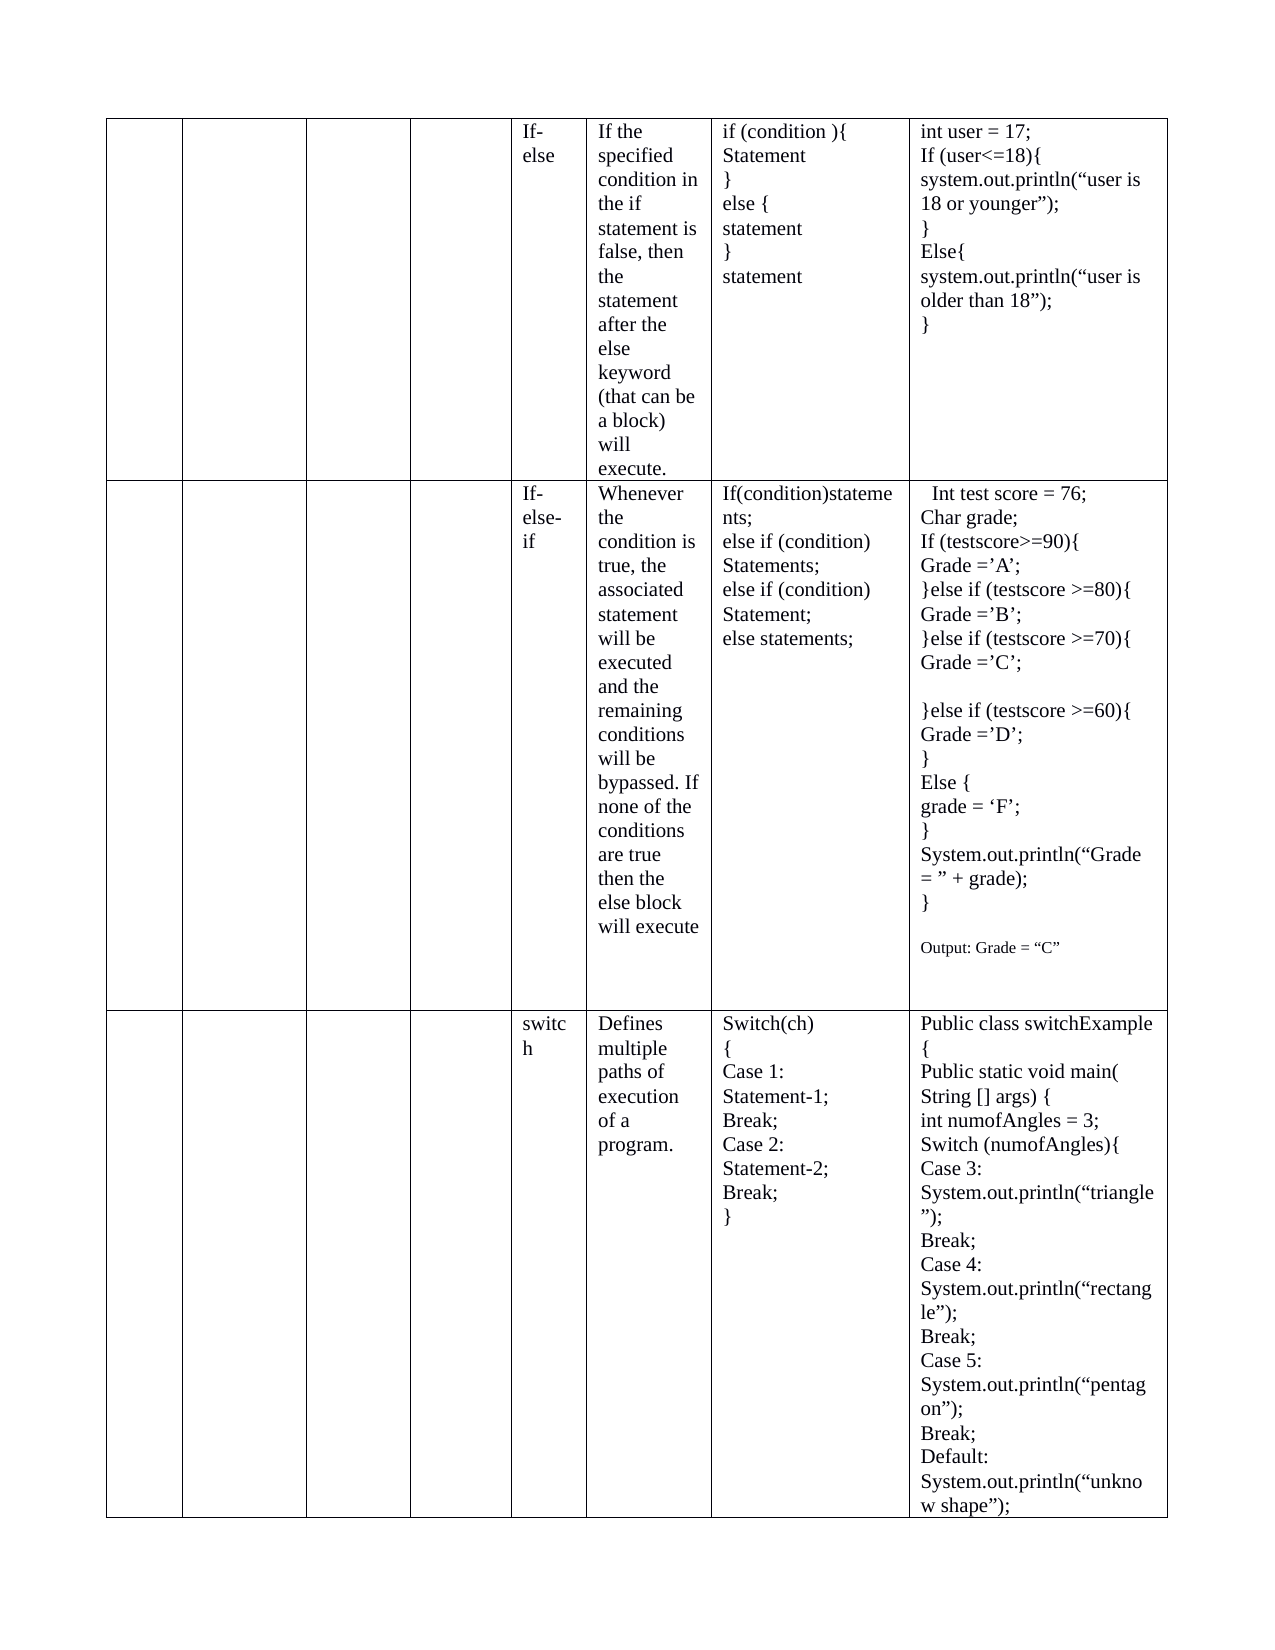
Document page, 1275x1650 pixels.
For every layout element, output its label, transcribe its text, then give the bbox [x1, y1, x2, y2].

table_cell [411, 1011, 511, 1517]
table_cell If the specified condition in the if statement is false, then the statement after the else keyword (that can be a block) will execute. [587, 119, 711, 480]
table_cell [307, 119, 410, 480]
table_cell if (condition ){ Statement } else { statement } statement [712, 119, 909, 480]
table_cell [107, 1011, 182, 1517]
table_cell int user = 17; If (user<=18){ system.out.println(“user is 18 or younger”); } Else{ system.out.println(“user is older than 18”); } [910, 119, 1167, 480]
table_cell If(condition)statements; else if (condition) Statements; else if (condition) Statement; else statements; [712, 481, 909, 1010]
table_cell [307, 481, 410, 1010]
table_cell [107, 119, 182, 480]
table_cell [183, 481, 306, 1010]
table_cell [411, 481, 511, 1010]
table_cell [411, 119, 511, 480]
table_cell Int test score = 76; Char grade; If (testscore>=90){ Grade =’A’; }else if (testscore >=80){ Grade =’B’; }else if (testscore >=70){ Grade =’C’; }else if (testscore >=60){ Grade =’D’; } Else { grade = ‘F’; } System.out.println(“Grade = ” + grade); } Output: Grade = “C” [910, 481, 1167, 1010]
table_cell Public class switchExample { Public static void main( String [] args) { int numofAngles = 3; Switch (numofAngles){ Case 3: System.out.println(“triangle”); Break; Case 4: System.out.println(“rectangle”); Break; Case 5: System.out.println(“pentagon”); Break; Default: System.out.println(“unknow shape”); [910, 1011, 1167, 1517]
table_cell If- else- if [512, 481, 586, 1010]
table_cell [307, 1011, 410, 1517]
table_cell Whenever the condition is true, the associated statement will be executed and the remaining conditions will be bypassed. If none of the conditions are true then the else block will execute [587, 481, 711, 1010]
table_cell Switch(ch) { Case 1: Statement-1; Break; Case 2: Statement-2; Break; } [712, 1011, 909, 1517]
table_cell If-else [512, 119, 586, 480]
table_cell switch [512, 1011, 586, 1517]
table_cell Defines multiple paths of execution of a program. [587, 1011, 711, 1517]
table_cell [107, 481, 182, 1010]
table_cell [183, 1011, 306, 1517]
table_cell [183, 119, 306, 480]
